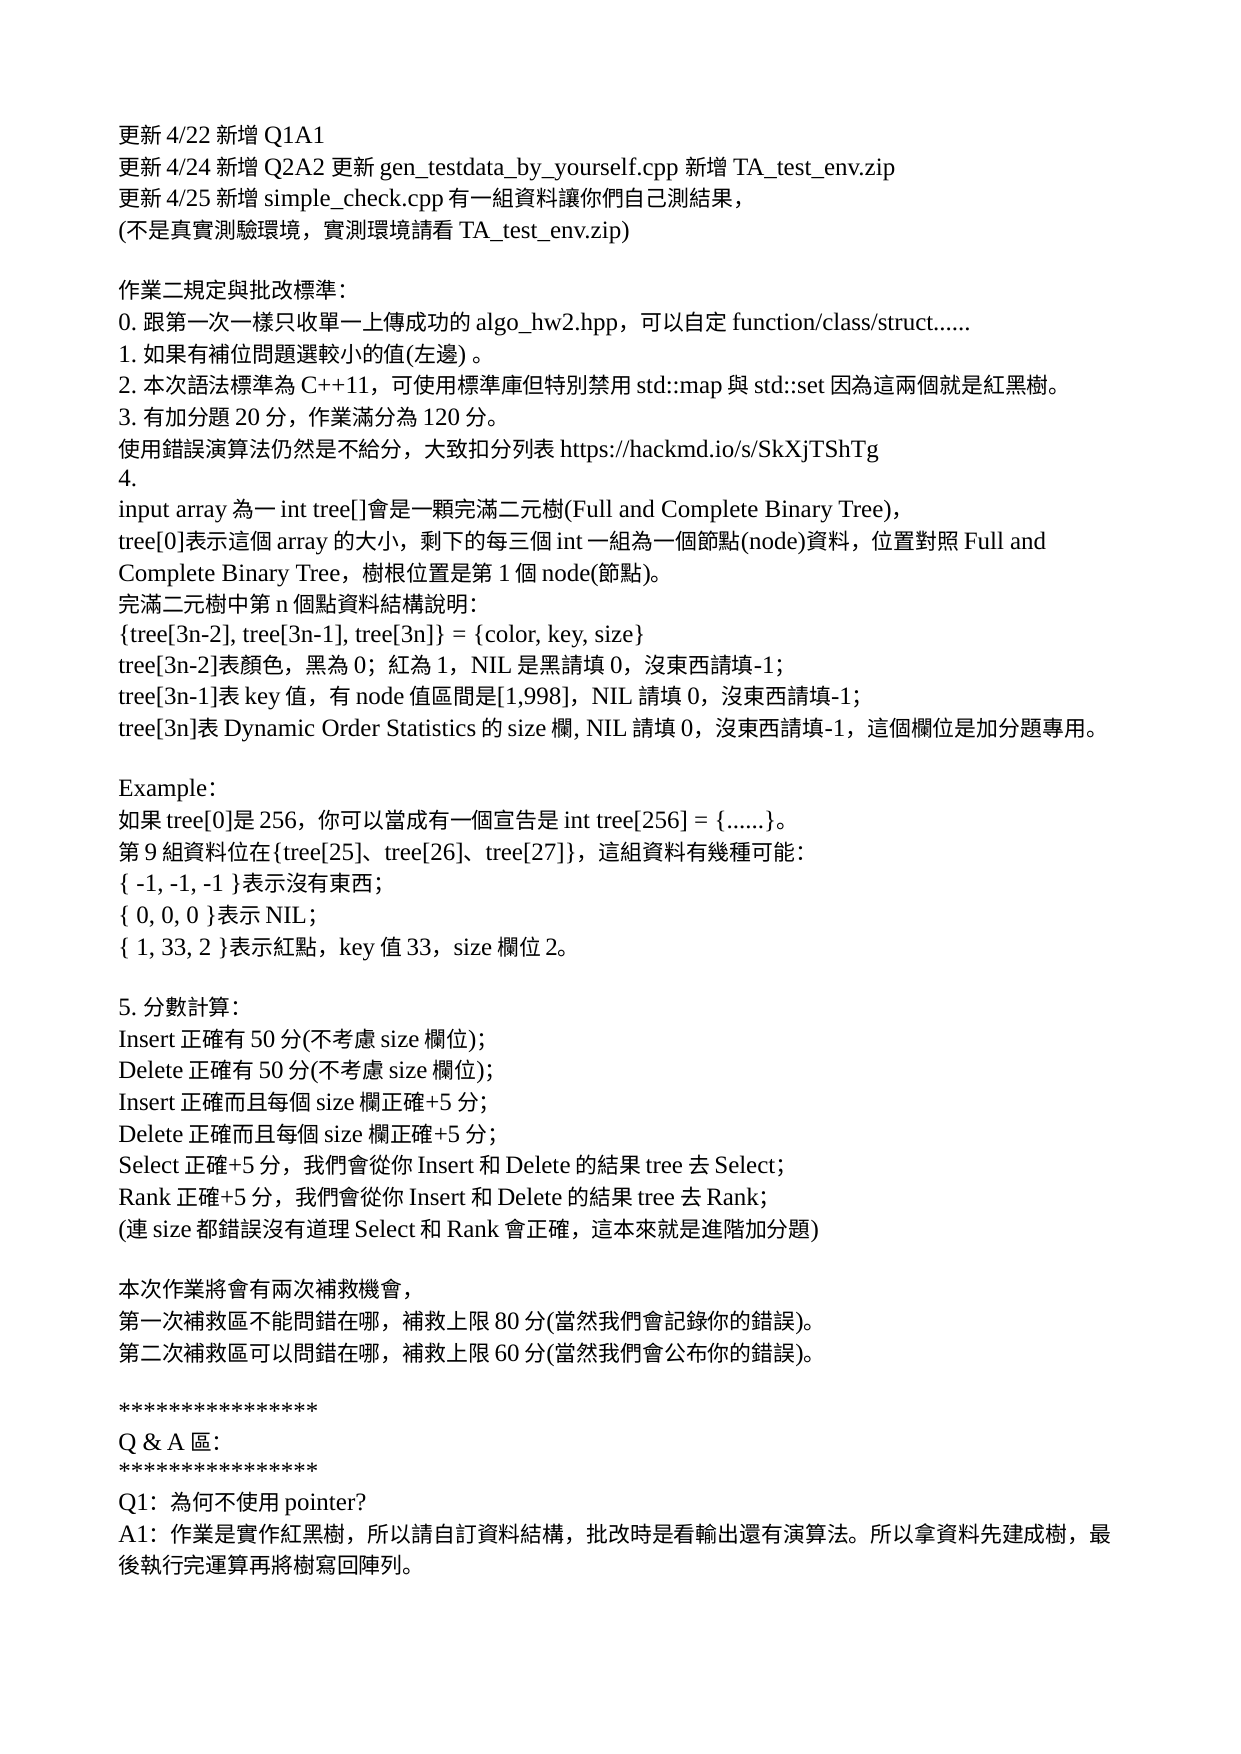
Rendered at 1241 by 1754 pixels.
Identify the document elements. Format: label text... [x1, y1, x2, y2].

text (連size都錯誤沒有道理Select和Rank會正確，這本來就是進階加分題) [118, 1212, 1122, 1243]
text 3. 有加分題20分，作業滿分為120分。 [118, 400, 1122, 432]
text tree[3n-1]表key值，有node值區間是[1,998]，NIL 請填 0，沒東西請填-1； [118, 679, 1122, 711]
text tree[3n]表Dynamic Order Statistics的size欄, NIL請填0，沒東西請填-1，這個欄位是加分題專用。 [118, 711, 1122, 743]
text tree[3n-2]表顏色，黑為0；紅為1，NIL是黑請填 0，沒東西請填-1； [118, 648, 1122, 679]
text **************** [118, 1456, 1122, 1485]
text { 1, 33, 2 }表示紅點，key值33，size欄位2。 [118, 930, 1122, 961]
text 本次作業將會有兩次補救機會， [118, 1272, 1122, 1304]
text 第一次補救區不能問錯在哪，補救上限80分(當然我們會記錄你的錯誤)。 [118, 1304, 1122, 1336]
text 0. 跟第一次一樣只收單一上傳成功的algo_hw2.hpp，可以自定function/class/struct...... [118, 305, 1122, 337]
text 1. 如果有補位問題選較小的值(左邊) 。 [118, 337, 1122, 368]
text 使用錯誤演算法仍然是不給分，大致扣分列表https://hackmd.io/s/SkXjTShTg [118, 432, 1122, 463]
text 2. 本次語法標準為C++11，可使用標準庫但特別禁用std::map與std::set因為這兩個就是紅黑樹。 [118, 368, 1122, 400]
text Rank正確+5分，我們會從你Insert和Delete的結果tree去Rank； [118, 1180, 1122, 1212]
text 如果tree[0]是256，你可以當成有一個宣告是int tree[256] = {......}。 [118, 803, 1122, 835]
text Delete正確而且每個size欄正確+5分； [118, 1117, 1122, 1148]
text 完滿二元樹中第n個點資料結構說明： [118, 587, 1122, 619]
text tree[0]表示這個array的大小，剩下的每三個int一組為一個節點(node)資料，位置對照Full and Complete Binary Tree，樹根位置是第1個node(節點)。 [118, 524, 1122, 587]
text 作業二規定與批改標準： [118, 273, 1122, 305]
text Delete正確有50分(不考慮size欄位)； [118, 1053, 1122, 1085]
text 第二次補救區可以問錯在哪，補救上限60分(當然我們會公布你的錯誤)。 [118, 1336, 1122, 1367]
text Q & A區： [118, 1425, 1122, 1456]
text 更新4/22新增Q1A1 [118, 118, 1122, 150]
text { -1, -1, -1 }表示沒有東西； [118, 866, 1122, 898]
text Insert正確有50分(不考慮size欄位)； [118, 1022, 1122, 1053]
text 第9組資料位在{tree[25]、tree[26]、tree[27]}，這組資料有幾種可能： [118, 835, 1122, 866]
text Select正確+5分，我們會從你Insert和Delete的結果tree去Select； [118, 1148, 1122, 1180]
text Q1：為何不使用pointer? [118, 1485, 1122, 1517]
text (不是真實測驗環境，實測環境請看TA_test_env.zip) [118, 213, 1122, 245]
text input array為一int tree[]會是一顆完滿二元樹(Full and Complete Binary Tree)， [118, 492, 1122, 524]
text 5. 分數計算： [118, 990, 1122, 1022]
text {tree[3n-2], tree[3n-1], tree[3n]} = {color, key, size} [118, 619, 1122, 648]
text 更新4/25新增simple_check.cpp有一組資料讓你們自己測結果， [118, 181, 1122, 213]
text 4. [118, 463, 1122, 492]
text 更新4/24新增Q2A2 更新gen_testdata_by_yourself.cpp 新增TA_test_env.zip [118, 150, 1122, 181]
text **************** [118, 1396, 1122, 1425]
text Insert正確而且每個size欄正確+5分； [118, 1085, 1122, 1117]
text { 0, 0, 0 }表示NIL； [118, 898, 1122, 930]
text A1：作業是實作紅黑樹，所以請自訂資料結構，批改時是看輸出還有演算法。所以拿資料先建成樹，最後執行完運算再將樹寫回陣列。 [118, 1517, 1122, 1580]
text Example： [118, 771, 1122, 803]
